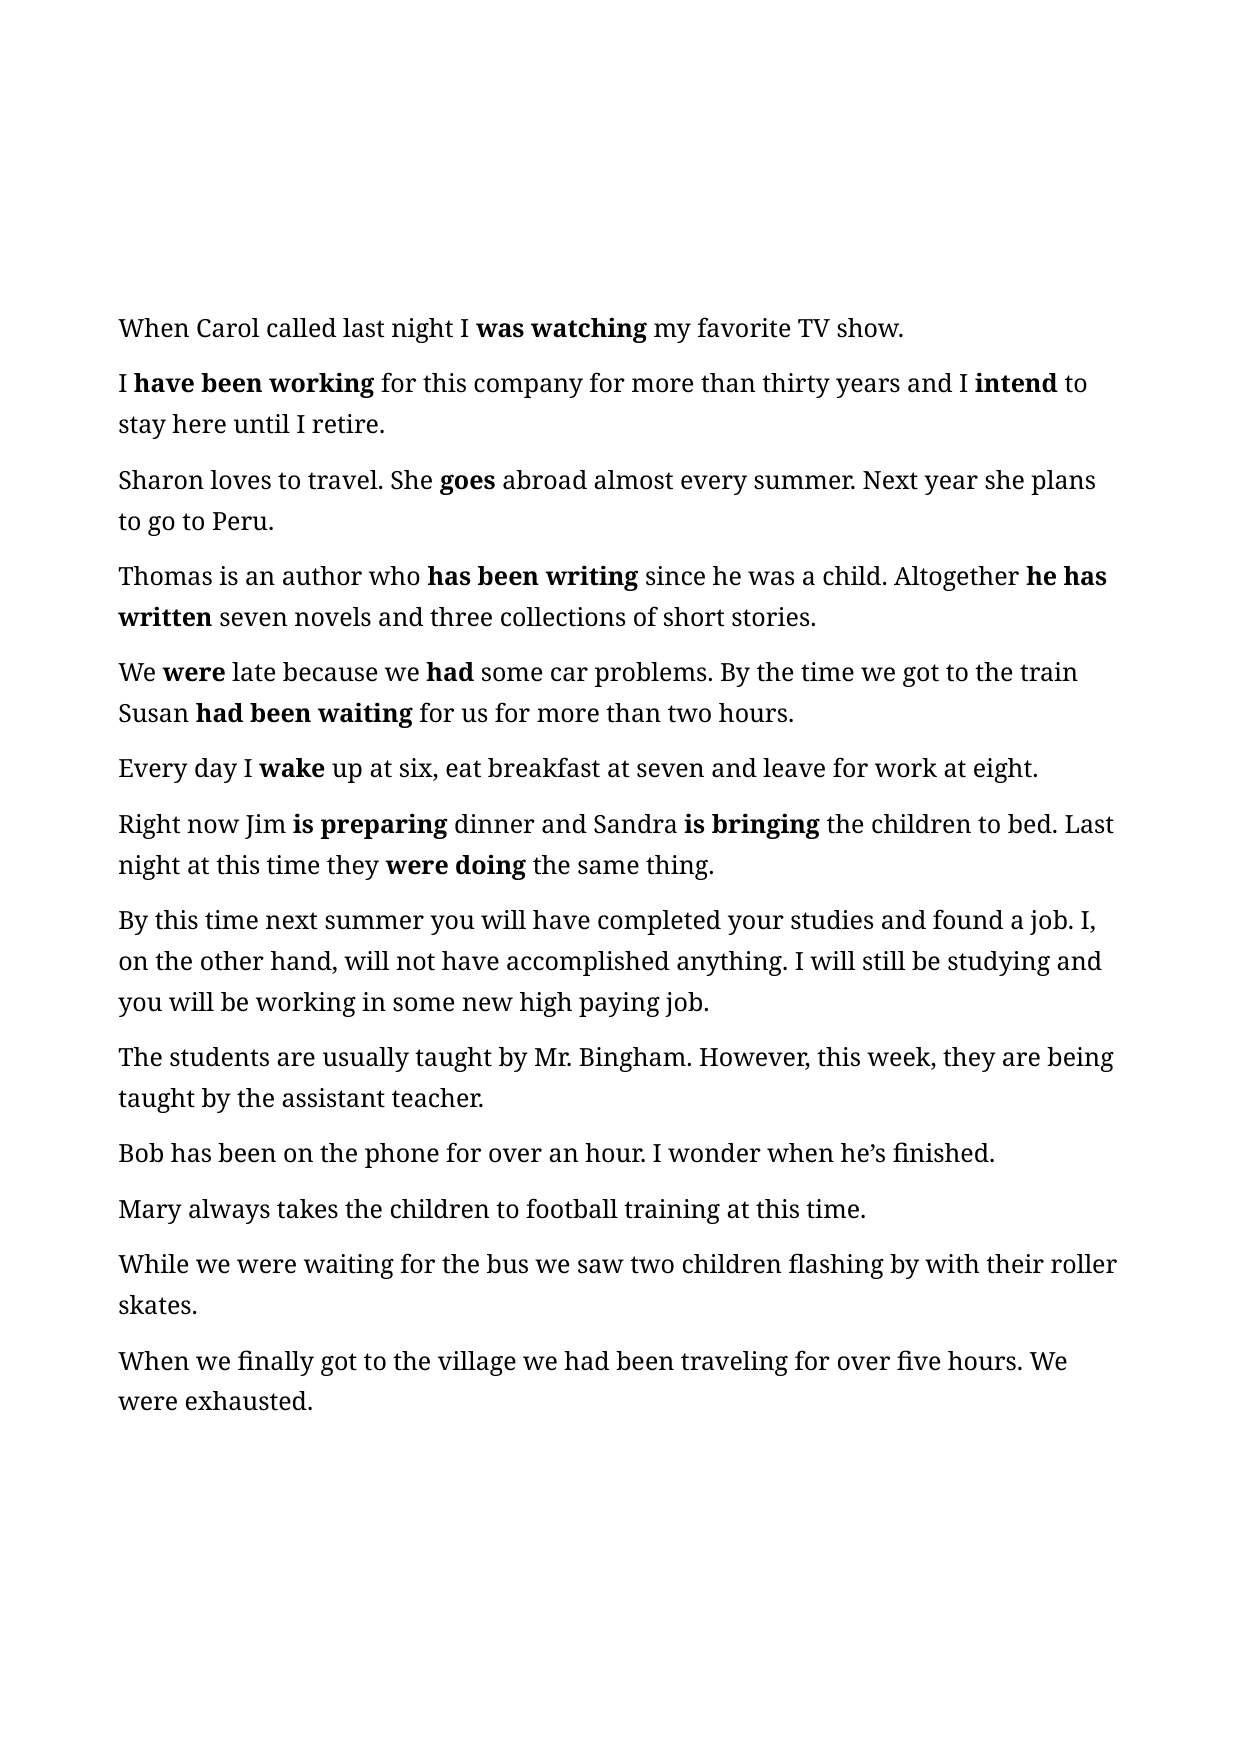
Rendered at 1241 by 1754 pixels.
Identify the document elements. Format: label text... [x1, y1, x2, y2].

text Bob has been on the phone for over an hour. I wonder when he’s finished. [118, 1136, 1122, 1170]
text I have been working for this company for more than thirty years and I intend to stay here until I retire. [118, 366, 1122, 441]
text When we finally got to the village we had been traveling for over five hours. We were exhausted. [118, 1343, 1122, 1418]
text Every day I wake up at six, eat breakfast at seven and leave for work at eight. [118, 751, 1122, 785]
text Thomas is an author who has been writing since he was a child. Altogether he has written seven novels and three collections of short stories. [118, 558, 1122, 633]
text Right now Jim is preparing dinner and Sandra is bringing the children to bed. Last night at this time they were doing the same thing. [118, 806, 1122, 881]
text While we were waiting for the bus we saw two children flashing by with their roller skates. [118, 1247, 1122, 1322]
text Sharon loves to travel. She goes abroad almost every summer. Next year she plans to go to Peru. [118, 462, 1122, 537]
text When Carol called last night I was watching my favorite TV show. [118, 270, 1122, 345]
text The students are usually taught by Mr. Bingham. However, this week, they are being taught by the assistant teacher. [118, 1040, 1122, 1115]
text Mary always takes the children to football training at this time. [118, 1191, 1122, 1226]
text By this time next summer you will have completed your studies and found a job. I, on the other hand, will not have accomplished anything. I will still be studying and you will be working in some new high paying job. [118, 903, 1122, 1018]
text We were late because we had some car problems. By the time we got to the train Susan had been waiting for us for more than two hours. [118, 655, 1122, 730]
